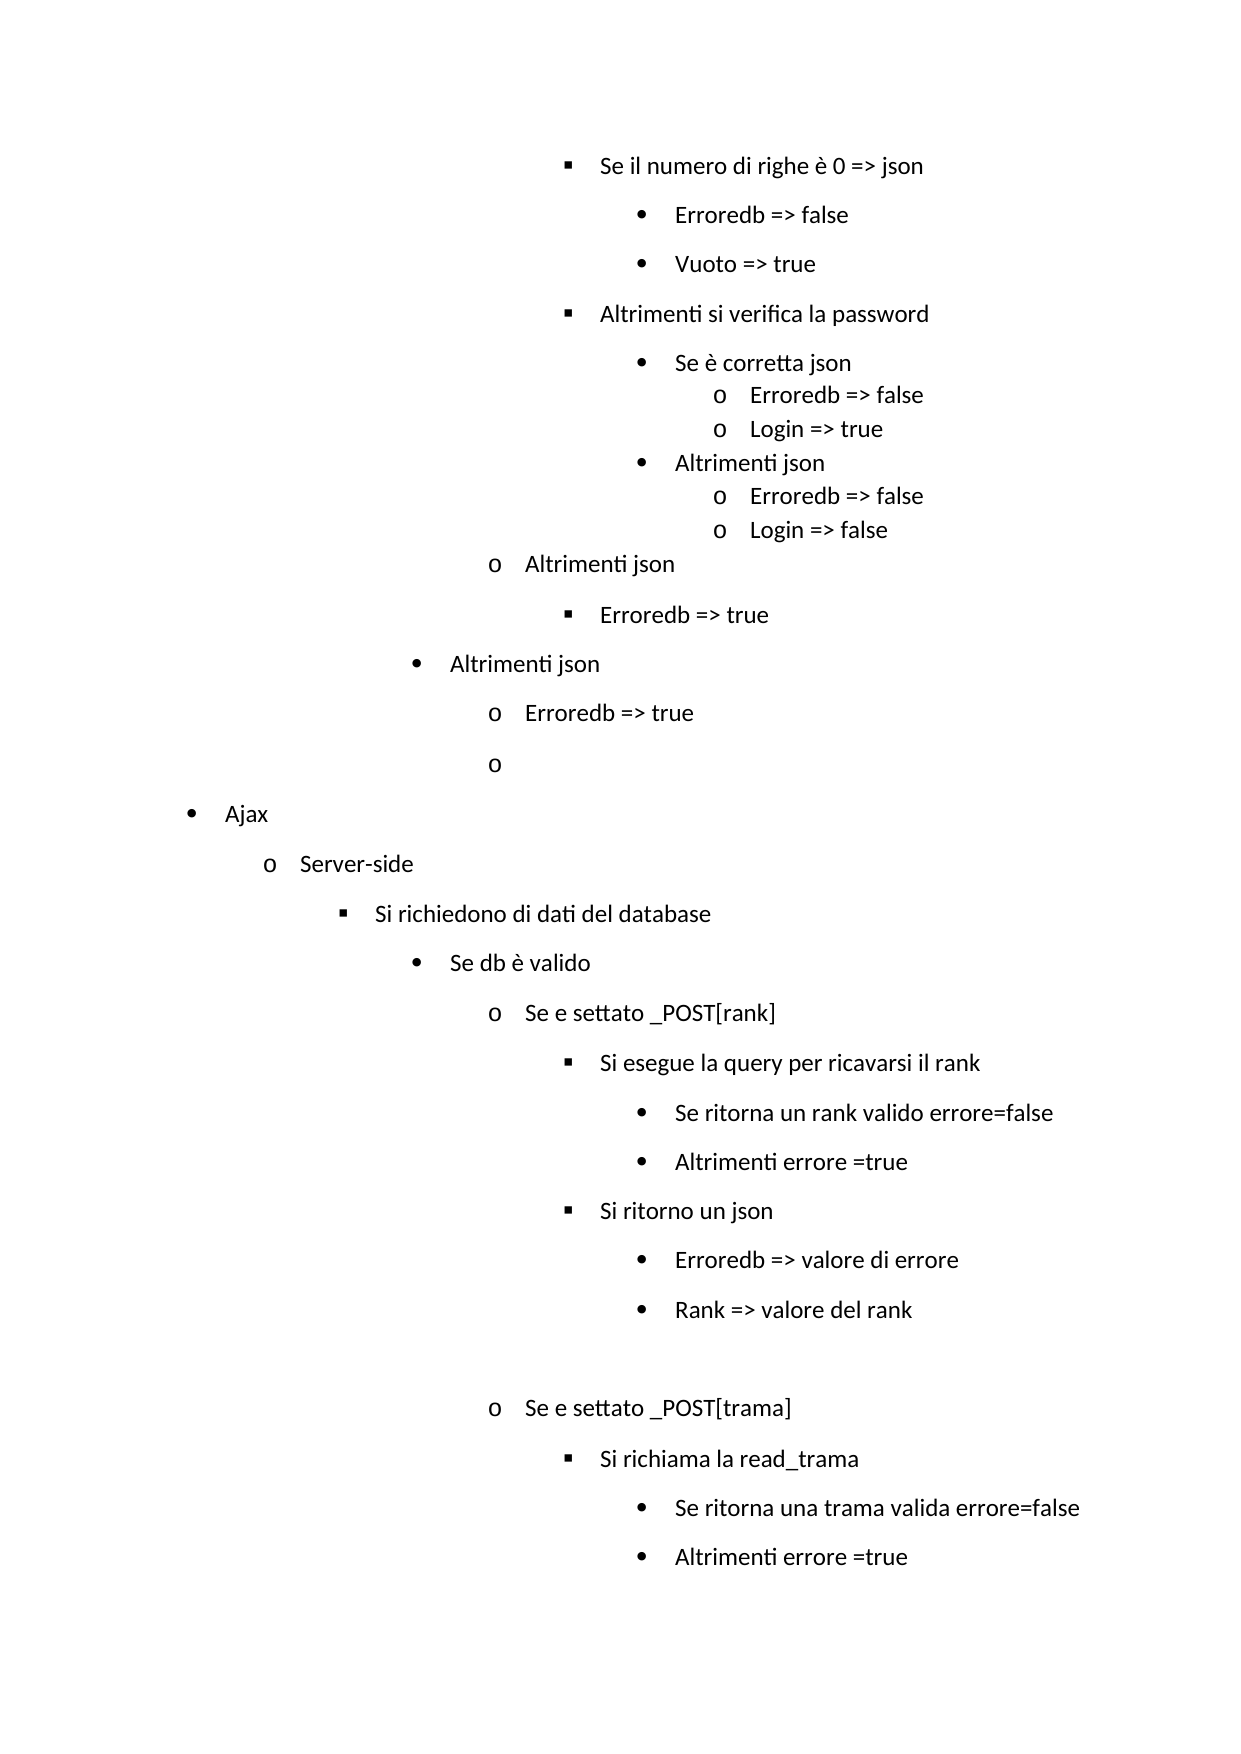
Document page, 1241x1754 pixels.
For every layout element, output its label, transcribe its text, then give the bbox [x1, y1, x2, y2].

list Login => true [712, 414, 1090, 445]
list Erroredb => valore di errore [637, 1244, 1090, 1275]
list Vuoto => true [637, 248, 1090, 279]
list Erroredb => true [562, 599, 1090, 629]
list Altrimenti json [487, 548, 1090, 580]
list Se è corretta json [637, 347, 1090, 378]
list Si richiedono di dati del database [337, 898, 1090, 929]
list Se db è valido [412, 948, 1090, 978]
list Si esegue la query per ricavarsi il rank [562, 1047, 1090, 1078]
list Altrimenti errore =true [637, 1146, 1090, 1177]
list Erroredb => true [487, 697, 1090, 729]
list Ajax [187, 798, 1090, 829]
list Erroredb => false [637, 199, 1090, 230]
list Se ritorna una trama valida errore=false [637, 1492, 1090, 1523]
list Si richiama la read_trama [562, 1443, 1090, 1473]
list Altrimenti json [637, 448, 1090, 478]
list Erroredb => false [712, 480, 1090, 512]
list Server-side [262, 848, 1090, 879]
list Si ritorno un json [562, 1195, 1090, 1226]
list Erroredb => false [712, 380, 1090, 411]
list Rank => valore del rank [637, 1294, 1090, 1324]
list Altrimenti json [412, 648, 1090, 678]
list Se ritorna un rank valido errore=false [637, 1097, 1090, 1127]
list Altrimenti si verifica la password [562, 298, 1090, 328]
list Login => false [712, 514, 1090, 546]
list Se e settato _POST[trama] [487, 1392, 1090, 1424]
list Altrimenti errore =true [637, 1542, 1090, 1572]
list Se il numero di righe è 0 => json [562, 150, 1090, 181]
list Se e settato _POST[rank] [487, 997, 1090, 1029]
